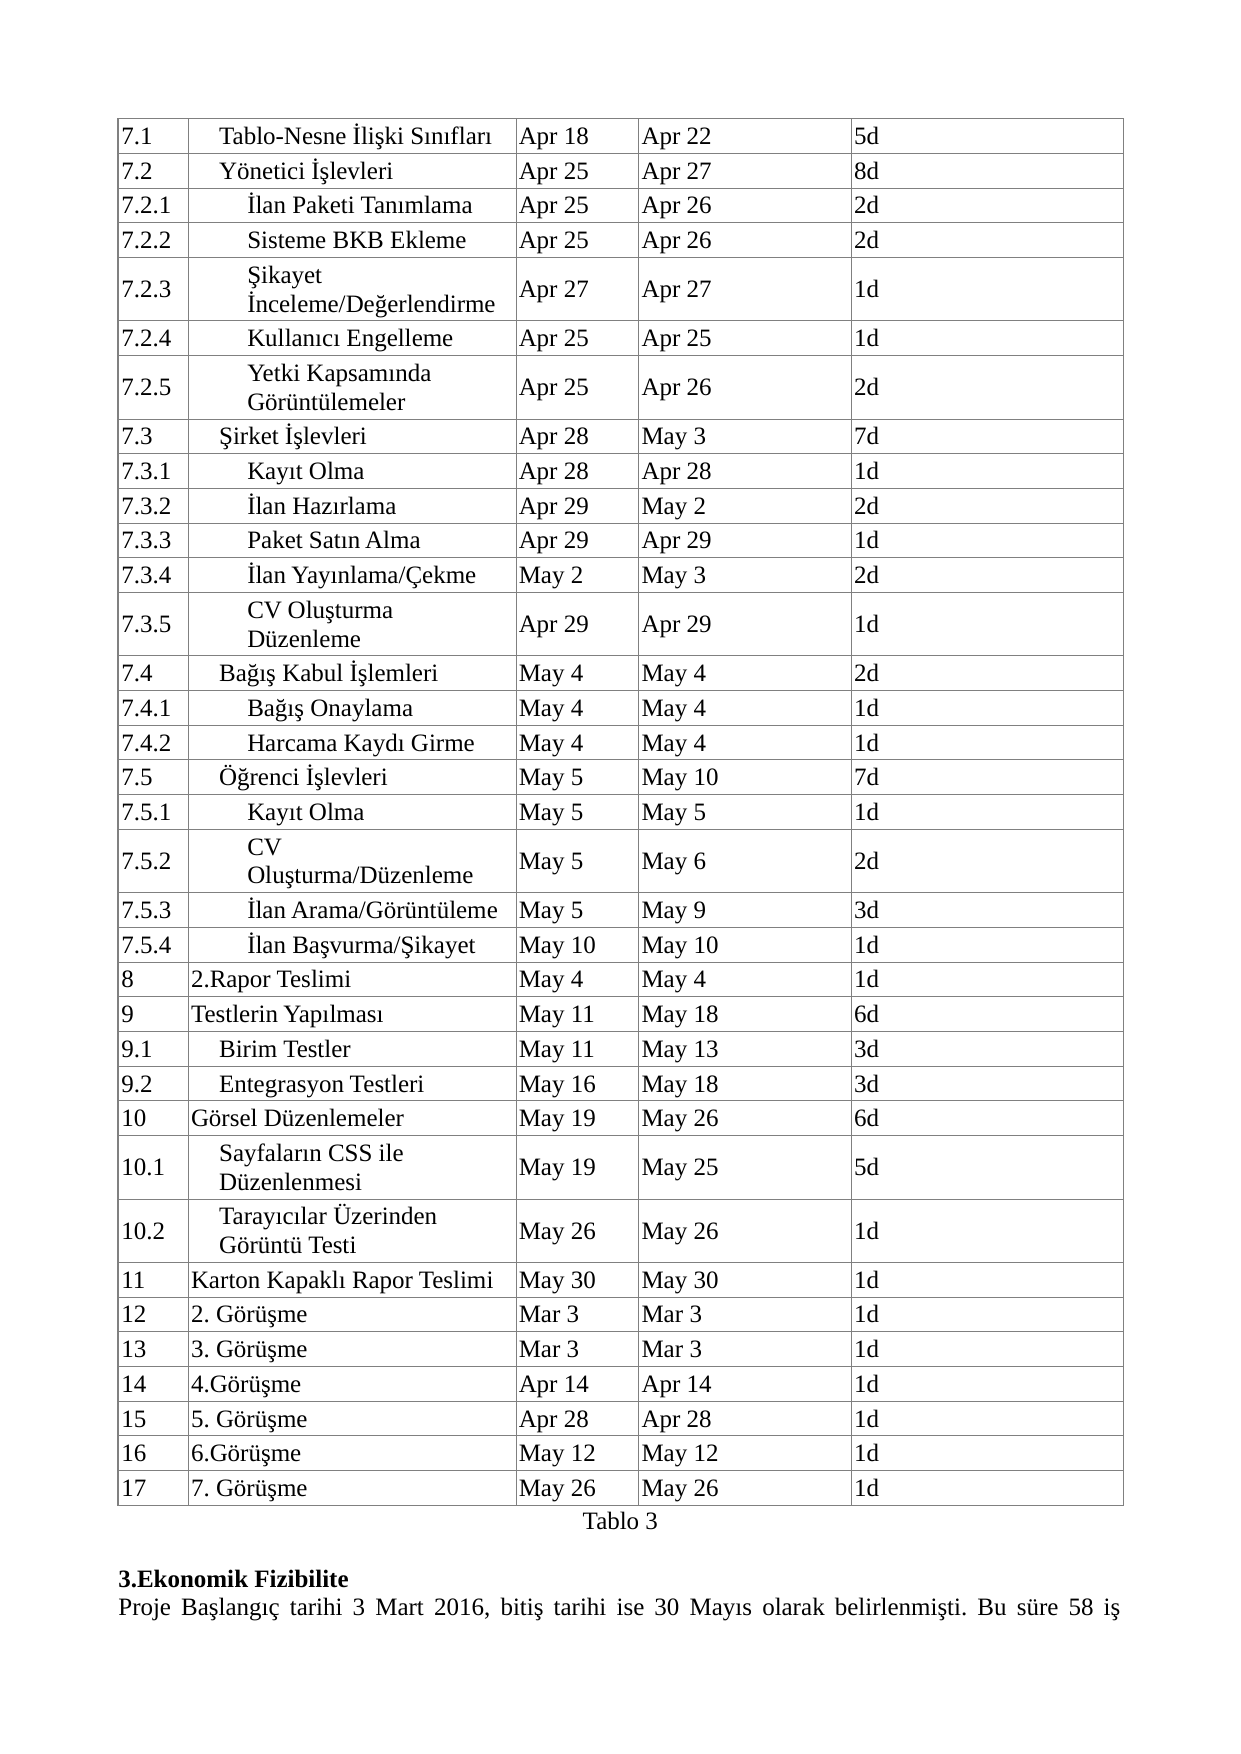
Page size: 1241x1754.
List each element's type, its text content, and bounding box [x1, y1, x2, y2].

table_cell 1d [852, 1298, 1123, 1331]
table_cell May 26 [517, 1471, 638, 1505]
table_cell 7. Görüşme [189, 1471, 516, 1505]
table_cell Apr 25 [639, 321, 851, 355]
table_cell Apr 29 [517, 524, 638, 557]
table_cell 2d [852, 356, 1123, 418]
table_cell May 12 [639, 1436, 851, 1470]
table_cell 3. Görüşme [189, 1332, 516, 1366]
table_cell 9 [119, 997, 188, 1031]
table_cell May 4 [517, 726, 638, 759]
table_cell 7.3.4 [119, 558, 188, 592]
table_cell May 26 [639, 1471, 851, 1505]
table_cell 12 [119, 1298, 188, 1331]
table_cell 1d [852, 691, 1123, 725]
table_cell Yönetici İşlevleri [189, 154, 516, 187]
table_cell May 18 [639, 1067, 851, 1100]
table_cell May 4 [517, 963, 638, 996]
table_cell May 11 [517, 1032, 638, 1066]
table_cell 1d [852, 258, 1123, 320]
table_cell İlan Başvurma/Şikayet [189, 928, 516, 962]
table_cell İlan Yayınlama/Çekme [189, 558, 516, 592]
table_cell İlan Hazırlama [189, 489, 516, 522]
table_cell May 5 [517, 893, 638, 927]
table_cell 3d [852, 1032, 1123, 1066]
table_cell May 30 [639, 1263, 851, 1297]
table_cell May 3 [639, 558, 851, 592]
table_cell 1d [852, 1332, 1123, 1366]
table_cell Mar 3 [517, 1332, 638, 1366]
table_cell CV Oluşturma/Düzenleme [189, 830, 516, 892]
table_cell 6.Görüşme [189, 1436, 516, 1470]
table_cell 7.4.1 [119, 691, 188, 725]
table_cell Bağış Onaylama [189, 691, 516, 725]
table_cell Apr 14 [517, 1367, 638, 1401]
table_cell 15 [119, 1402, 188, 1435]
table_cell May 6 [639, 830, 851, 892]
table_cell Kayıt Olma [189, 795, 516, 829]
table_cell Apr 28 [639, 1402, 851, 1435]
table_cell Apr 28 [639, 454, 851, 488]
table_cell Şirket İşlevleri [189, 420, 516, 453]
table_cell 10 [119, 1101, 188, 1135]
table_cell 2d [852, 189, 1123, 222]
table_cell 2d [852, 558, 1123, 592]
table_cell 16 [119, 1436, 188, 1470]
table_cell May 26 [517, 1200, 638, 1262]
table_cell Apr 22 [639, 119, 851, 153]
table_cell May 9 [639, 893, 851, 927]
table_cell 7.2.5 [119, 356, 188, 418]
table_cell May 30 [517, 1263, 638, 1297]
table_cell Apr 29 [517, 593, 638, 655]
table_cell Apr 26 [639, 223, 851, 257]
table_cell Kayıt Olma [189, 454, 516, 488]
table_cell 7.2.1 [119, 189, 188, 222]
table_cell 2d [852, 830, 1123, 892]
table_cell 1d [852, 454, 1123, 488]
table_cell May 25 [639, 1136, 851, 1198]
table_cell 10.2 [119, 1200, 188, 1262]
table_cell Apr 25 [517, 154, 638, 187]
table_cell 5d [852, 1136, 1123, 1198]
table_cell Bağış Kabul İşlemleri [189, 656, 516, 690]
table_cell Apr 25 [517, 223, 638, 257]
table_cell 9.2 [119, 1067, 188, 1100]
table_cell May 19 [517, 1101, 638, 1135]
table_cell 7.3.2 [119, 489, 188, 522]
table_cell Tarayıcılar Üzerinden Görüntü Testi [189, 1200, 516, 1262]
table_cell May 4 [639, 963, 851, 996]
table_cell Apr 25 [517, 356, 638, 418]
table_cell Öğrenci İşlevleri [189, 760, 516, 794]
table_cell May 13 [639, 1032, 851, 1066]
table_cell 2.Rapor Teslimi [189, 963, 516, 996]
table_cell 1d [852, 1263, 1123, 1297]
table_cell 3d [852, 1067, 1123, 1100]
table_cell 5. Görüşme [189, 1402, 516, 1435]
table_cell Apr 29 [639, 593, 851, 655]
table_cell May 11 [517, 997, 638, 1031]
table_cell 3d [852, 893, 1123, 927]
table_cell Apr 27 [517, 258, 638, 320]
table_cell Testlerin Yapılması [189, 997, 516, 1031]
table_cell Kullanıcı Engelleme [189, 321, 516, 355]
table_cell 17 [119, 1471, 188, 1505]
table_cell 7.5.3 [119, 893, 188, 927]
table_cell Entegrasyon Testleri [189, 1067, 516, 1100]
table_cell 13 [119, 1332, 188, 1366]
table_cell Yetki Kapsamında Görüntülemeler [189, 356, 516, 418]
table_cell 7.5.1 [119, 795, 188, 829]
table_cell Apr 28 [517, 420, 638, 453]
table_cell 7.4 [119, 656, 188, 690]
table_cell May 5 [517, 760, 638, 794]
table_cell 7d [852, 760, 1123, 794]
table_cell May 2 [517, 558, 638, 592]
table_cell Harcama Kaydı Girme [189, 726, 516, 759]
table_cell 7.5.4 [119, 928, 188, 962]
table_cell May 4 [517, 656, 638, 690]
table_cell 1d [852, 795, 1123, 829]
table_cell 7.3 [119, 420, 188, 453]
table_cell 11 [119, 1263, 188, 1297]
table_cell May 10 [517, 928, 638, 962]
table_cell May 4 [639, 691, 851, 725]
table_cell İlan Arama/Görüntüleme [189, 893, 516, 927]
table_cell May 5 [517, 830, 638, 892]
table_cell Tablo-Nesne İlişki Sınıfları [189, 119, 516, 153]
text 3.Ekonomik Fizibilite [118, 1564, 1122, 1592]
table_cell Apr 29 [639, 524, 851, 557]
table_cell 7.3.1 [119, 454, 188, 488]
table_cell 4.Görüşme [189, 1367, 516, 1401]
table_cell May 16 [517, 1067, 638, 1100]
table_cell 1d [852, 1367, 1123, 1401]
table_cell 10.1 [119, 1136, 188, 1198]
table_cell 1d [852, 726, 1123, 759]
table_cell Apr 27 [639, 258, 851, 320]
table_cell 8 [119, 963, 188, 996]
table_cell Mar 3 [639, 1332, 851, 1366]
table_cell Birim Testler [189, 1032, 516, 1066]
table_cell Apr 25 [517, 189, 638, 222]
table_cell Apr 28 [517, 454, 638, 488]
table_cell May 4 [517, 691, 638, 725]
table_cell CV Oluşturma Düzenleme [189, 593, 516, 655]
table_cell 5d [852, 119, 1123, 153]
table_cell 6d [852, 1101, 1123, 1135]
table_cell May 5 [639, 795, 851, 829]
table_cell 7.3.3 [119, 524, 188, 557]
table_cell 7.2.2 [119, 223, 188, 257]
table_cell Karton Kapaklı Rapor Teslimi [189, 1263, 516, 1297]
table_cell Görsel Düzenlemeler [189, 1101, 516, 1135]
table_cell 1d [852, 963, 1123, 996]
table_cell 7.4.2 [119, 726, 188, 759]
table_cell May 18 [639, 997, 851, 1031]
table_cell 7d [852, 420, 1123, 453]
table_cell 1d [852, 1200, 1123, 1262]
table_cell Mar 3 [517, 1298, 638, 1331]
table_cell May 26 [639, 1101, 851, 1135]
table_cell Apr 25 [517, 321, 638, 355]
table_cell 7.5 [119, 760, 188, 794]
table_cell 14 [119, 1367, 188, 1401]
table_cell 7.2 [119, 154, 188, 187]
table_cell 7.1 [119, 119, 188, 153]
table_cell 2d [852, 656, 1123, 690]
table_cell Sayfaların CSS ile Düzenlenmesi [189, 1136, 516, 1198]
table_cell Apr 27 [639, 154, 851, 187]
table_cell 9.1 [119, 1032, 188, 1066]
table_cell 1d [852, 928, 1123, 962]
table_cell Apr 18 [517, 119, 638, 153]
table_cell 8d [852, 154, 1123, 187]
table_cell 6d [852, 997, 1123, 1031]
table_cell 2d [852, 223, 1123, 257]
table_cell İlan Paketi Tanımlama [189, 189, 516, 222]
table_cell 7.2.4 [119, 321, 188, 355]
table_cell May 12 [517, 1436, 638, 1470]
text Proje Başlangıç tarihi 3 Mart 2016, bitiş tarihi ise 30 Mayıs olarak belirlenmişti. Bu süre 58 iş [118, 1592, 1122, 1621]
table_cell 1d [852, 321, 1123, 355]
table_cell Sisteme BKB Ekleme [189, 223, 516, 257]
table_cell May 3 [639, 420, 851, 453]
table_cell Apr 14 [639, 1367, 851, 1401]
table_cell 1d [852, 1471, 1123, 1505]
table_cell Şikayet İnceleme/Değerlendirme [189, 258, 516, 320]
table_cell Apr 26 [639, 189, 851, 222]
table_cell Apr 26 [639, 356, 851, 418]
text Tablo 3 [118, 1506, 1122, 1535]
table_cell May 10 [639, 760, 851, 794]
table_cell May 5 [517, 795, 638, 829]
table_cell Apr 29 [517, 489, 638, 522]
table_cell 2d [852, 489, 1123, 522]
table_cell 7.5.2 [119, 830, 188, 892]
table_cell Apr 28 [517, 1402, 638, 1435]
table_cell 1d [852, 1402, 1123, 1435]
table_cell May 4 [639, 656, 851, 690]
table_cell May 4 [639, 726, 851, 759]
table_cell 2. Görüşme [189, 1298, 516, 1331]
table_cell May 26 [639, 1200, 851, 1262]
table_cell 7.3.5 [119, 593, 188, 655]
table_cell May 19 [517, 1136, 638, 1198]
table_cell May 10 [639, 928, 851, 962]
table_cell 1d [852, 524, 1123, 557]
table_cell 1d [852, 1436, 1123, 1470]
table_cell 7.2.3 [119, 258, 188, 320]
table_cell Mar 3 [639, 1298, 851, 1331]
table_cell May 2 [639, 489, 851, 522]
table_cell Paket Satın Alma [189, 524, 516, 557]
table_cell 1d [852, 593, 1123, 655]
